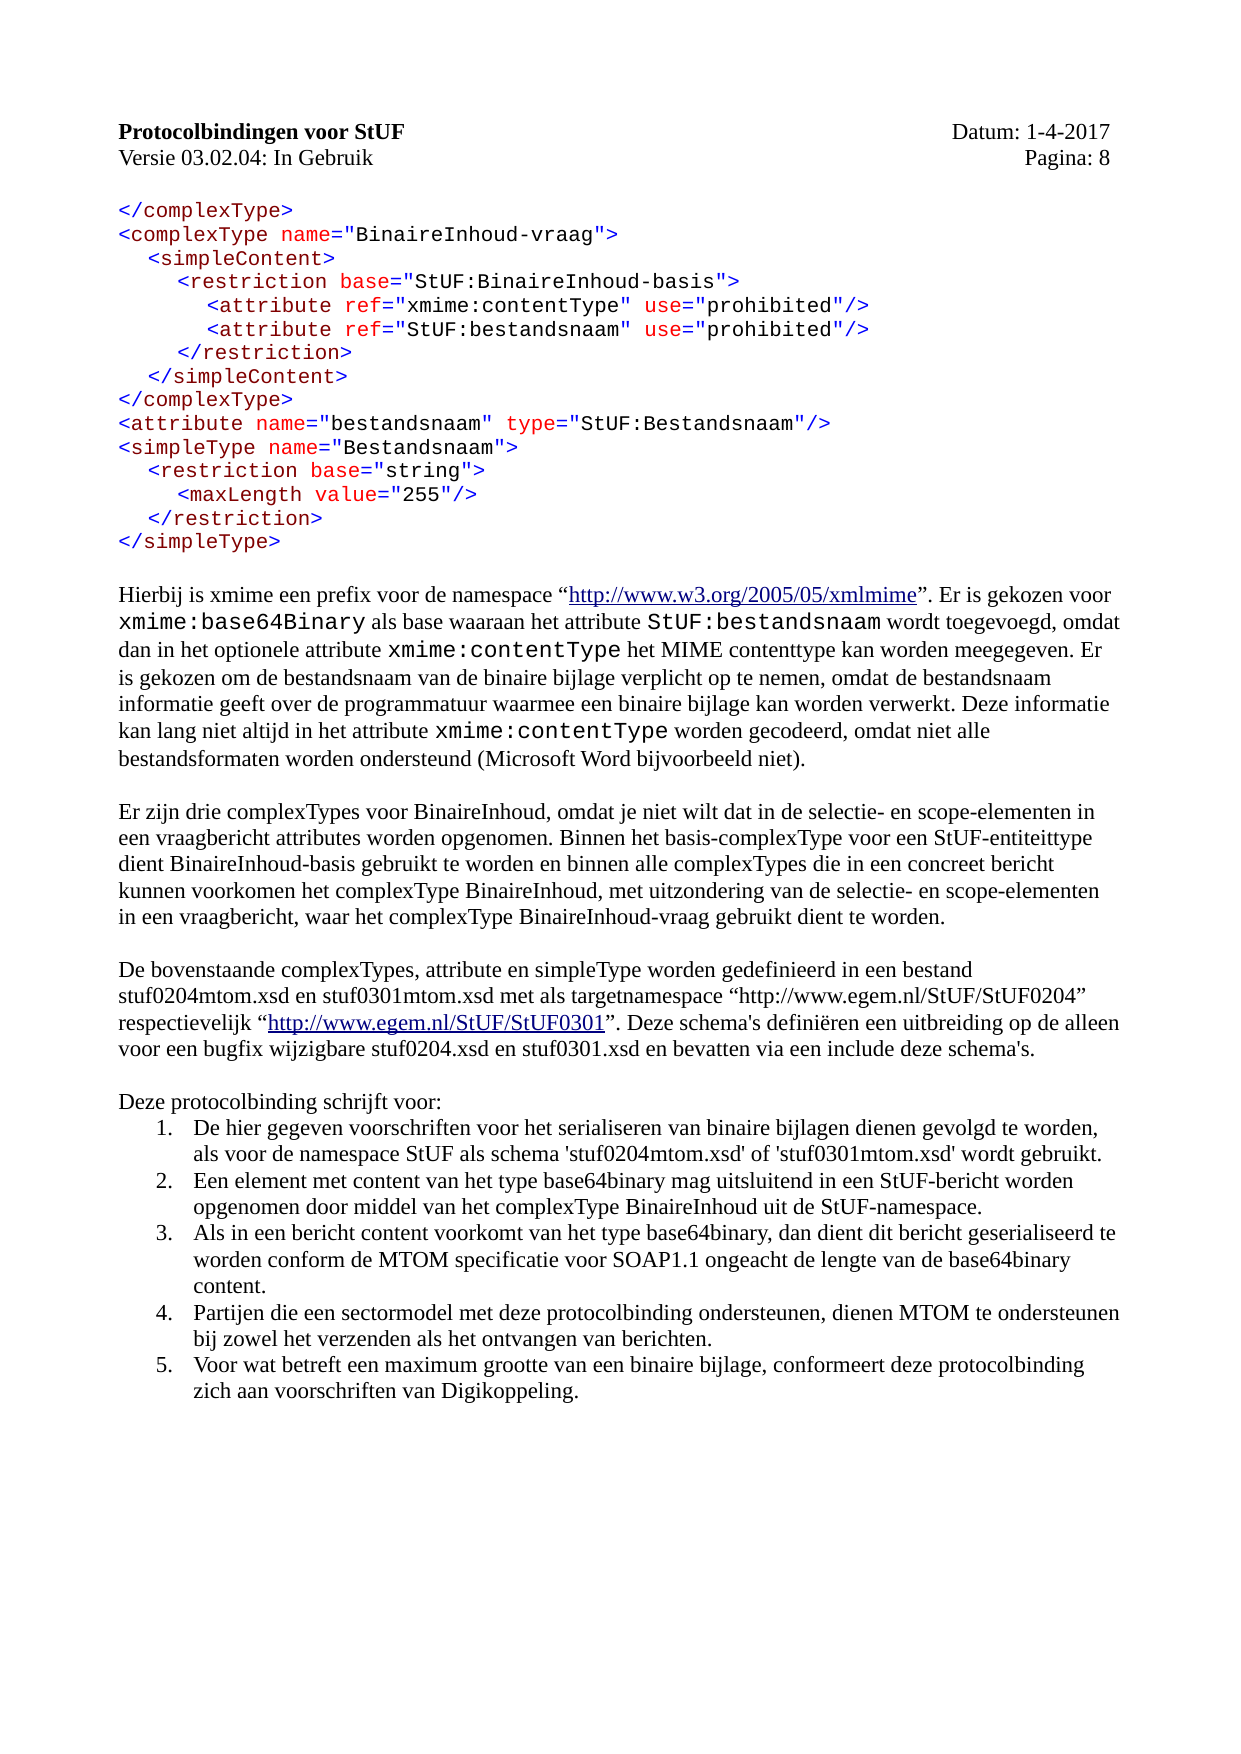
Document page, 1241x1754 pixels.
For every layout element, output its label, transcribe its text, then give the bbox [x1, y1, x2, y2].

text <simpleType name="Bestandsnaam"> [118, 437, 1122, 460]
text </simpleType> [118, 531, 1122, 555]
text <maxLength value="255"/> [118, 484, 1122, 508]
text </complexType> [118, 389, 1122, 413]
text <restriction base="string"> [118, 460, 1122, 484]
text <attribute ref="xmime:contentType" use="prohibited"/> [118, 295, 1122, 318]
text Deze protocolbinding schrijft voor: [118, 1088, 1122, 1114]
text <attribute ref="StUF:bestandsnaam" use="prohibited"/> [118, 318, 1122, 342]
text De bovenstaande complexTypes, attribute en simpleType worden gedefinieerd in een bestand stuf0204mtom.xsd en stuf0301mtom.xsd met als targetnamespace “http://www.egem.nl/StUF/StUF0204” respectievelijk “http://www.egem.nl/StUF/StUF0301”. Deze schema's definiëren een uitbreiding op de alleen voor een bugfix wijzigbare stuf0204.xsd en stuf0301.xsd en bevatten via een include deze schema's. [118, 956, 1122, 1061]
list Als in een bericht content voorkomt van het type base64binary, dan dient dit bericht geserialiseerd te worden conform de MTOM specificatie voor SOAP1.1 ongeacht de lengte van de base64binary content. [156, 1219, 1122, 1298]
text <attribute name="bestandsnaam" type="StUF:Bestandsnaam"/> [118, 413, 1122, 437]
list Een element met content van het type base64binary mag uitsluitend in een StUF-bericht worden opgenomen door middel van het complexType BinaireInhoud uit de StUF-namespace. [156, 1167, 1122, 1219]
text <simpleContent> [118, 248, 1122, 271]
text <restriction base="StUF:BinaireInhoud-basis"> [118, 271, 1122, 295]
list Partijen die een sectormodel met deze protocolbinding ondersteunen, dienen MTOM te ondersteunen bij zowel het verzenden als het ontvangen van berichten. [156, 1298, 1122, 1351]
text </restriction> [118, 342, 1122, 366]
text Hierbij is xmime een prefix voor de namespace “http://www.w3.org/2005/05/xmlmime”. Er is gekozen voor xmime:base64Binary als base waaraan het attribute StUF:bestandsnaam wordt toegevoegd, omdat dan in het optionele attribute xmime:contentType het MIME contenttype kan worden meegegeven. Er is gekozen om de bestandsnaam van de binaire bijlage verplicht op te nemen, omdat de bestandsnaam informatie geeft over de programmatuur waarmee een binaire bijlage kan worden verwerkt. Deze informatie kan lang niet altijd in het attribute xmime:contentType worden gecodeerd, omdat niet alle bestandsformaten worden ondersteund (Microsoft Word bijvoorbeeld niet). [118, 581, 1122, 771]
text </simpleContent> [118, 366, 1122, 389]
text <complexType name="BinaireInhoud-vraag"> [118, 224, 1122, 248]
text </restriction> [118, 508, 1122, 531]
text Er zijn drie complexTypes voor BinaireInhoud, omdat je niet wilt dat in de selectie- en scope-elementen in een vraagbericht attributes worden opgenomen. Binnen het basis-complexType voor een StUF-entiteittype dient BinaireInhoud-basis gebruikt te worden en binnen alle complexTypes die in een concreet bericht kunnen voorkomen het complexType BinaireInhoud, met uitzondering van de selectie- en scope-elementen in een vraagbericht, waar het complexType BinaireInhoud-vraag gebruikt dient te worden. [118, 798, 1122, 929]
text </complexType> [118, 200, 1122, 224]
list Voor wat betreft een maximum grootte van een binaire bijlage, conformeert deze protocolbinding zich aan voorschriften van Digikoppeling. [156, 1351, 1122, 1404]
list De hier gegeven voorschriften voor het serialiseren van binaire bijlagen dienen gevolgd te worden, als voor de namespace StUF als schema 'stuf0204mtom.xsd' of 'stuf0301mtom.xsd' wordt gebruikt. [156, 1114, 1122, 1167]
